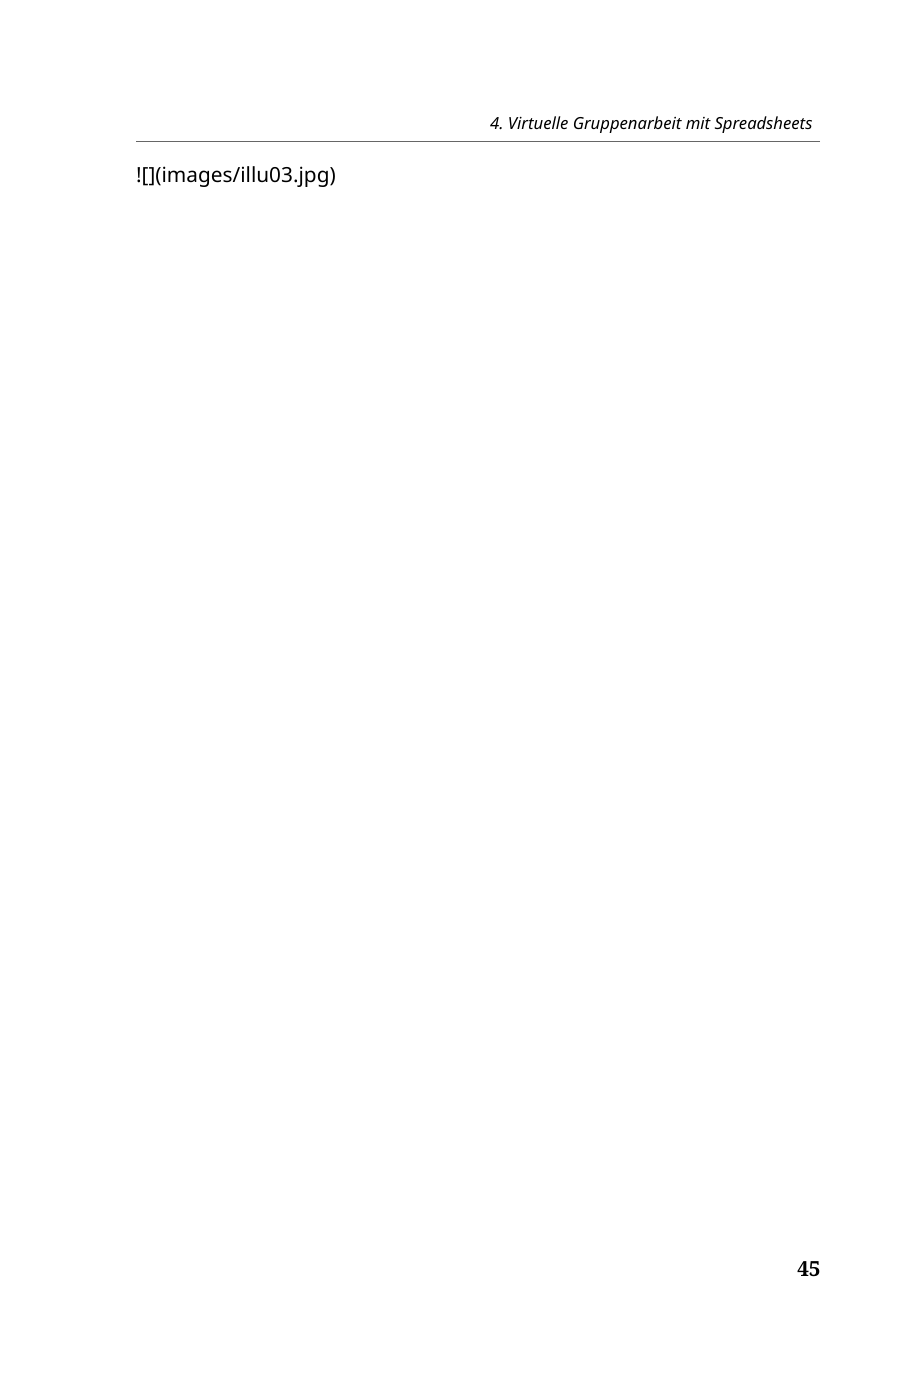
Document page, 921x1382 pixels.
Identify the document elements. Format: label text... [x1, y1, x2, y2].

text ![](images/illu03.jpg) [136, 159, 820, 188]
